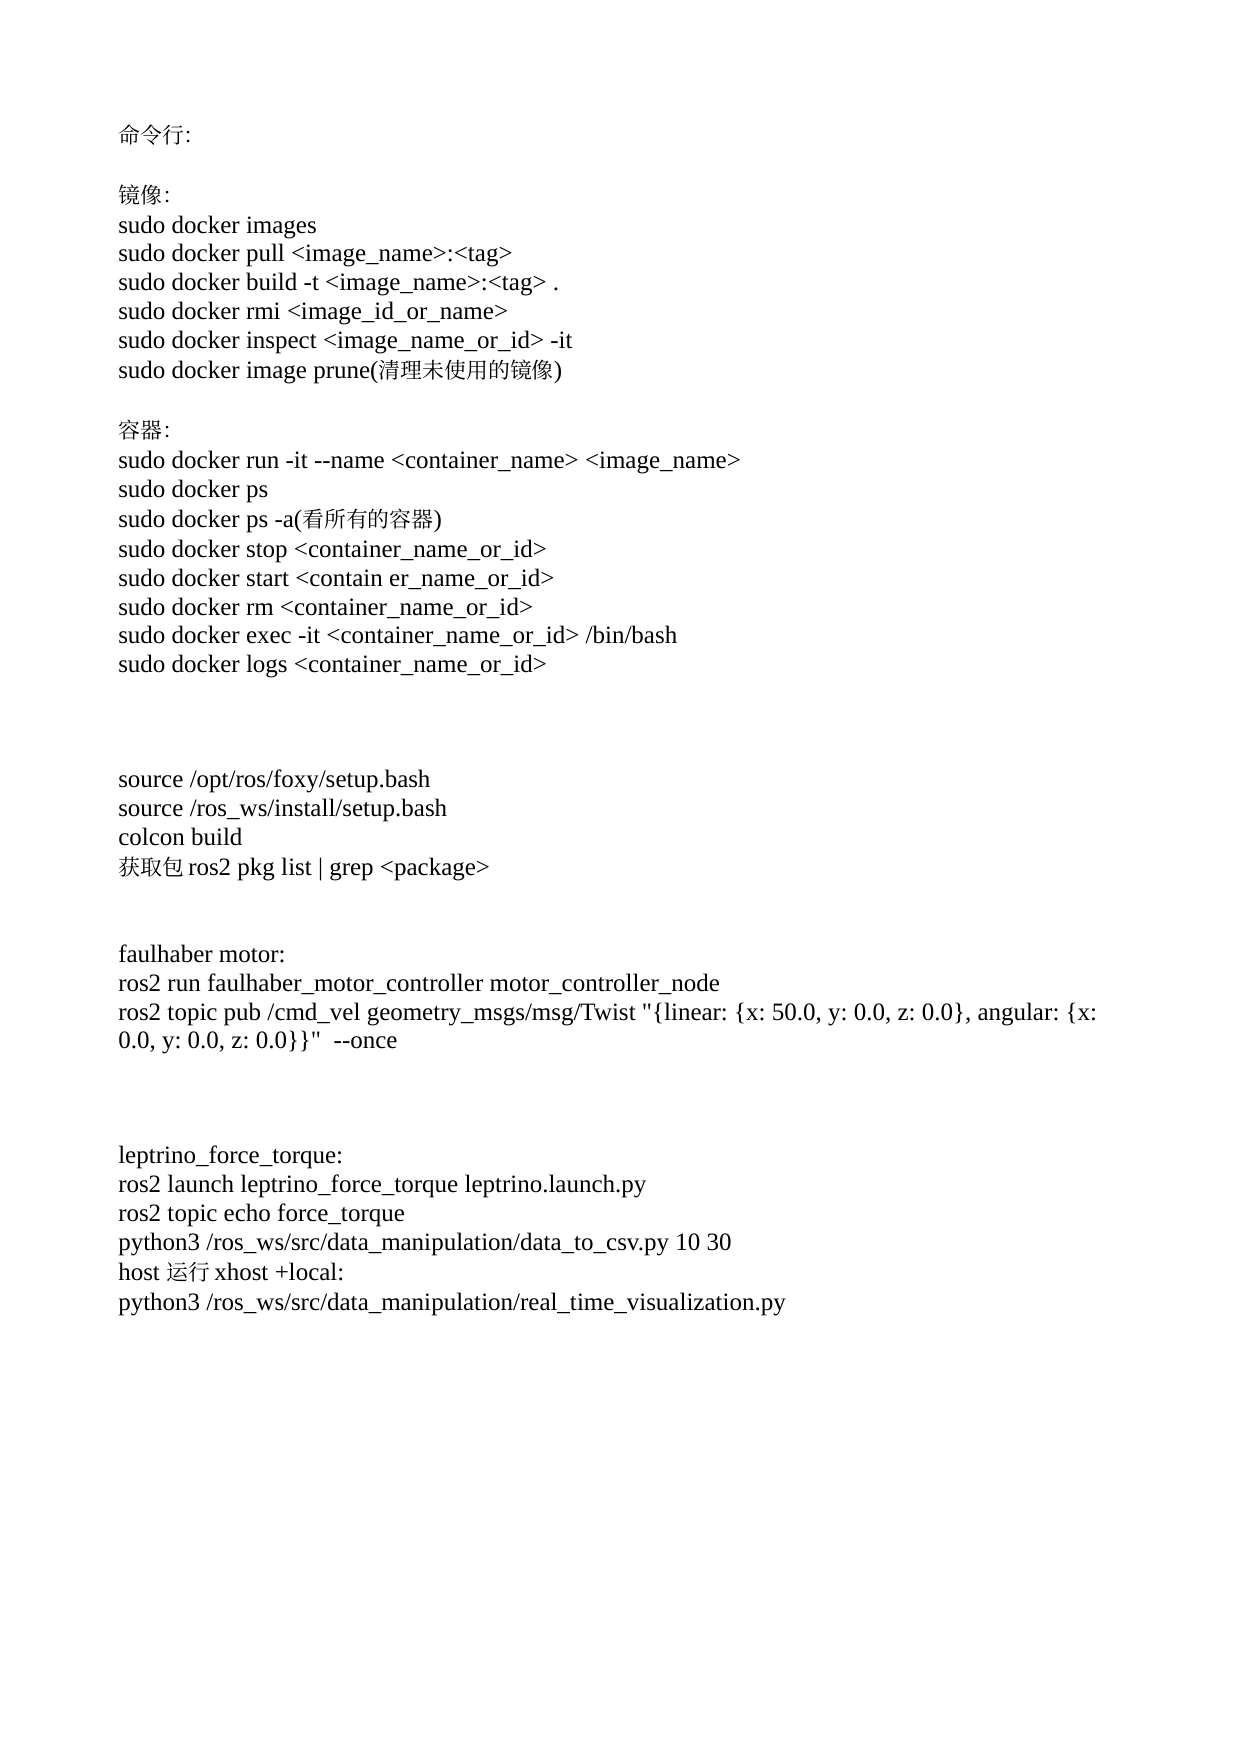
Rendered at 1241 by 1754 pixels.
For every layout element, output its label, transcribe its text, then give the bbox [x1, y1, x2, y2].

text sudo docker logs <container_name_or_id> [118, 649, 1122, 678]
text source /ros_ws/install/setup.bash [118, 793, 1122, 822]
text sudo docker start <contain er_name_or_id> [118, 563, 1122, 592]
text sudo docker inspect <image_name_or_id> -it [118, 325, 1122, 353]
text sudo docker ps -a(看所有的容器) [118, 503, 1122, 534]
text sudo docker image prune(清理未使用的镜像) [118, 353, 1122, 385]
text ros2 run faulhaber_motor_controller motor_controller_node [118, 968, 1122, 997]
text sudo docker pull <image_name>:<tag> [118, 238, 1122, 267]
text 获取包ros2 pkg list | grep <package> faulhaber motor: [118, 850, 1122, 968]
text sudo docker stop <container_name_or_id> [118, 534, 1122, 563]
text 命令行： 镜像： [118, 118, 1122, 210]
text colcon build [118, 822, 1122, 850]
text sudo docker images [118, 210, 1122, 238]
text sudo docker rm <container_name_or_id> [118, 592, 1122, 620]
text sudo docker build -t <image_name>:<tag> . [118, 267, 1122, 296]
text sudo docker run -it --name <container_name> <image_name> [118, 445, 1122, 474]
text source /opt/ros/foxy/setup.bash [118, 764, 1122, 793]
text python3 /ros_ws/src/data_manipulation/real_time_visualization.py [118, 1287, 1122, 1316]
text ros2 topic echo force_torque [118, 1198, 1122, 1227]
text ros2 launch leptrino_force_torque leptrino.launch.py [118, 1169, 1122, 1198]
text sudo docker rmi <image_id_or_name> [118, 296, 1122, 325]
text sudo docker ps [118, 474, 1122, 503]
text ros2 topic pub /cmd_vel geometry_msgs/msg/Twist "{linear: {x: 50.0, y: 0.0, z: 0.0}, angular: {x: 0.0, y: 0.0, z: 0.0}}" --once leptrino_force_torque: [118, 997, 1122, 1169]
text python3 /ros_ws/src/data_manipulation/data_to_csv.py 10 30 host 运行xhost +local: [118, 1227, 1122, 1287]
text 容器： [118, 414, 1122, 445]
text sudo docker exec -it <container_name_or_id> /bin/bash [118, 620, 1122, 649]
